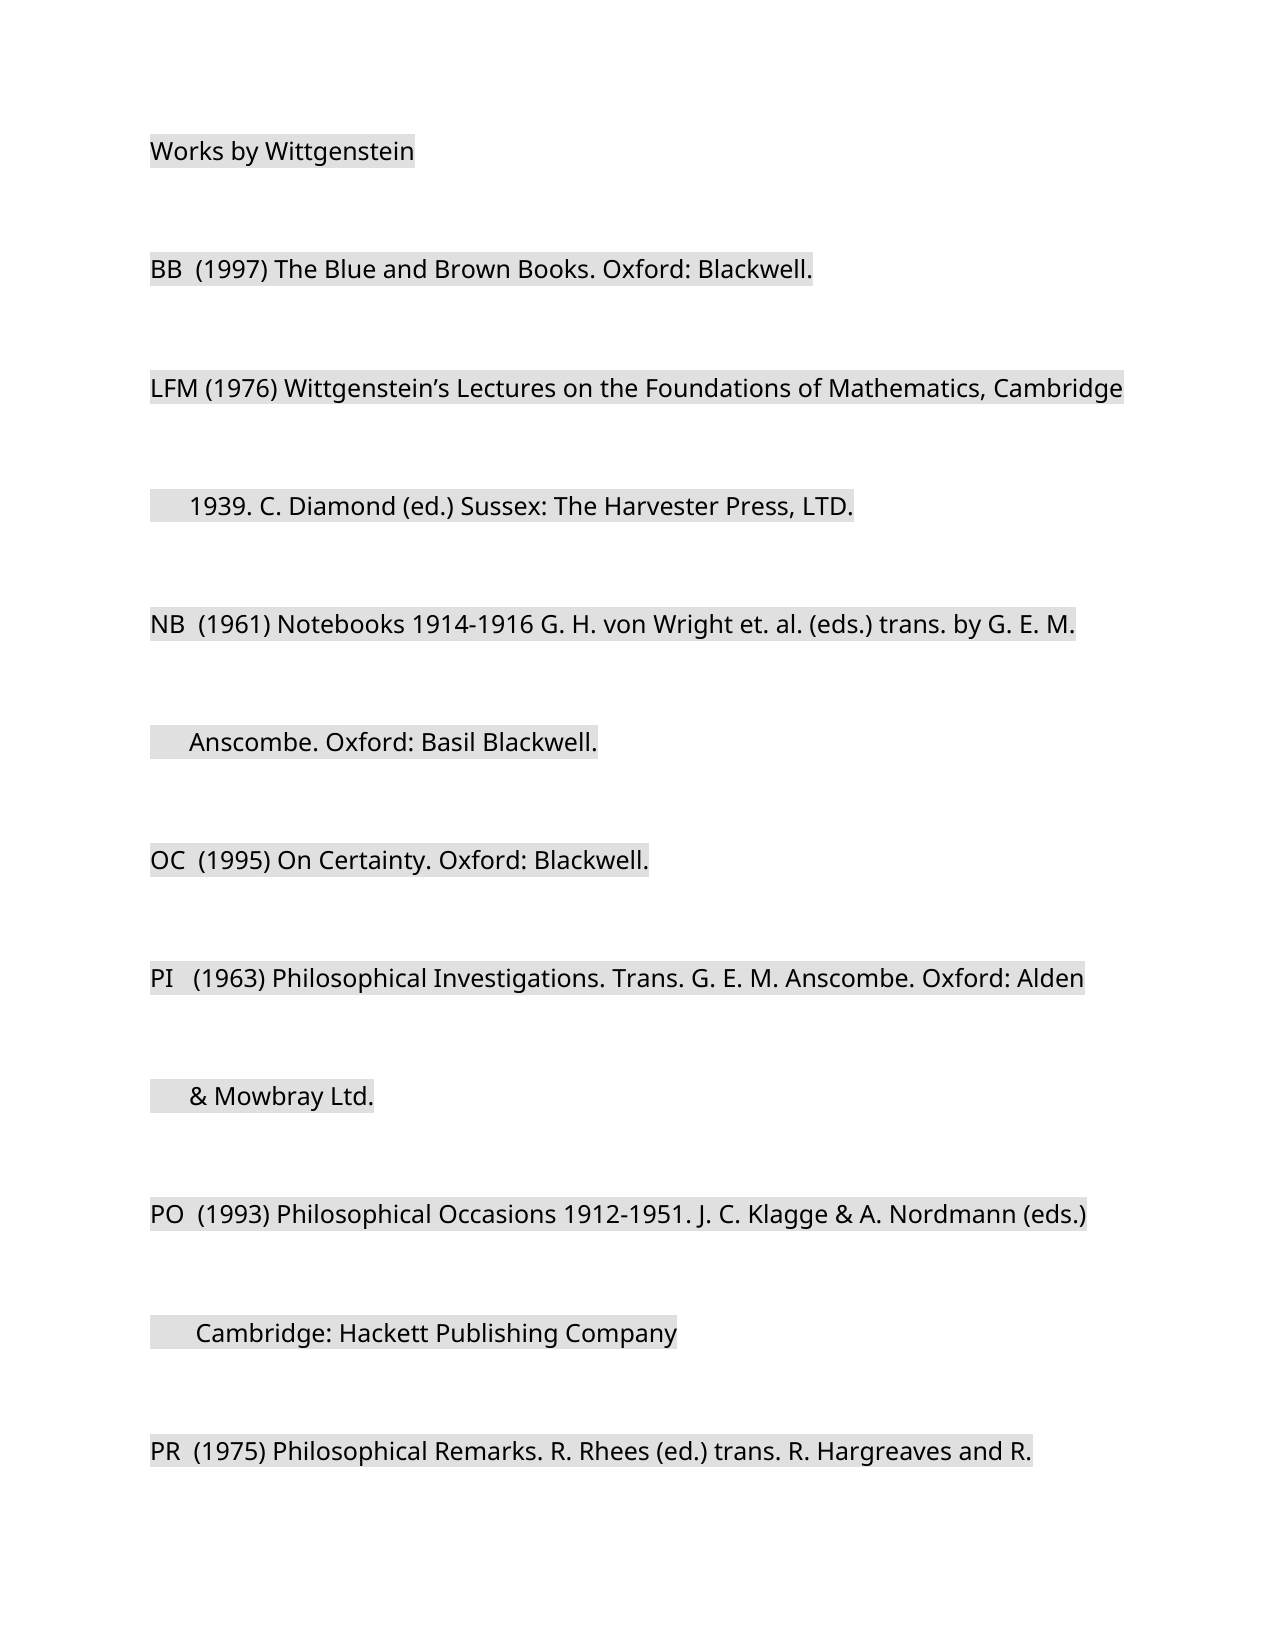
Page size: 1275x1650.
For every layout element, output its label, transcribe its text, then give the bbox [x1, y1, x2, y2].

text PR (1975) Philosophical Remarks. R. Rhees (ed.) trans. R. Hargreaves and R. [150, 1433, 1125, 1467]
text 1939. C. Diamond (ed.) Sussex: The Harvester Press, LTD. [150, 488, 1125, 522]
text NB (1961) Notebooks 1914-1916 G. H. von Wright et. al. (eds.) trans. by G. E. M. [150, 607, 1125, 641]
text OC (1995) On Certainty. Oxford: Blackwell. [150, 843, 1125, 877]
text & Mowbray Ltd. [150, 1079, 1125, 1113]
text PI (1963) Philosophical Investigations. Trans. G. E. M. Anscombe. Oxford: Alden [150, 961, 1125, 995]
text BB (1997) The Blue and Brown Books. Oxford: Blackwell. [150, 252, 1125, 286]
text Works by Wittgenstein [150, 134, 1125, 168]
text Cambridge: Hackett Publishing Company [150, 1315, 1125, 1349]
text Anscombe. Oxford: Basil Blackwell. [150, 725, 1125, 759]
text PO (1993) Philosophical Occasions 1912-1951. J. C. Klagge & A. Nordmann (eds.) [150, 1197, 1125, 1231]
text LFM (1976) Wittgenstein’s Lectures on the Foundations of Mathematics, Cambridge [150, 370, 1125, 404]
